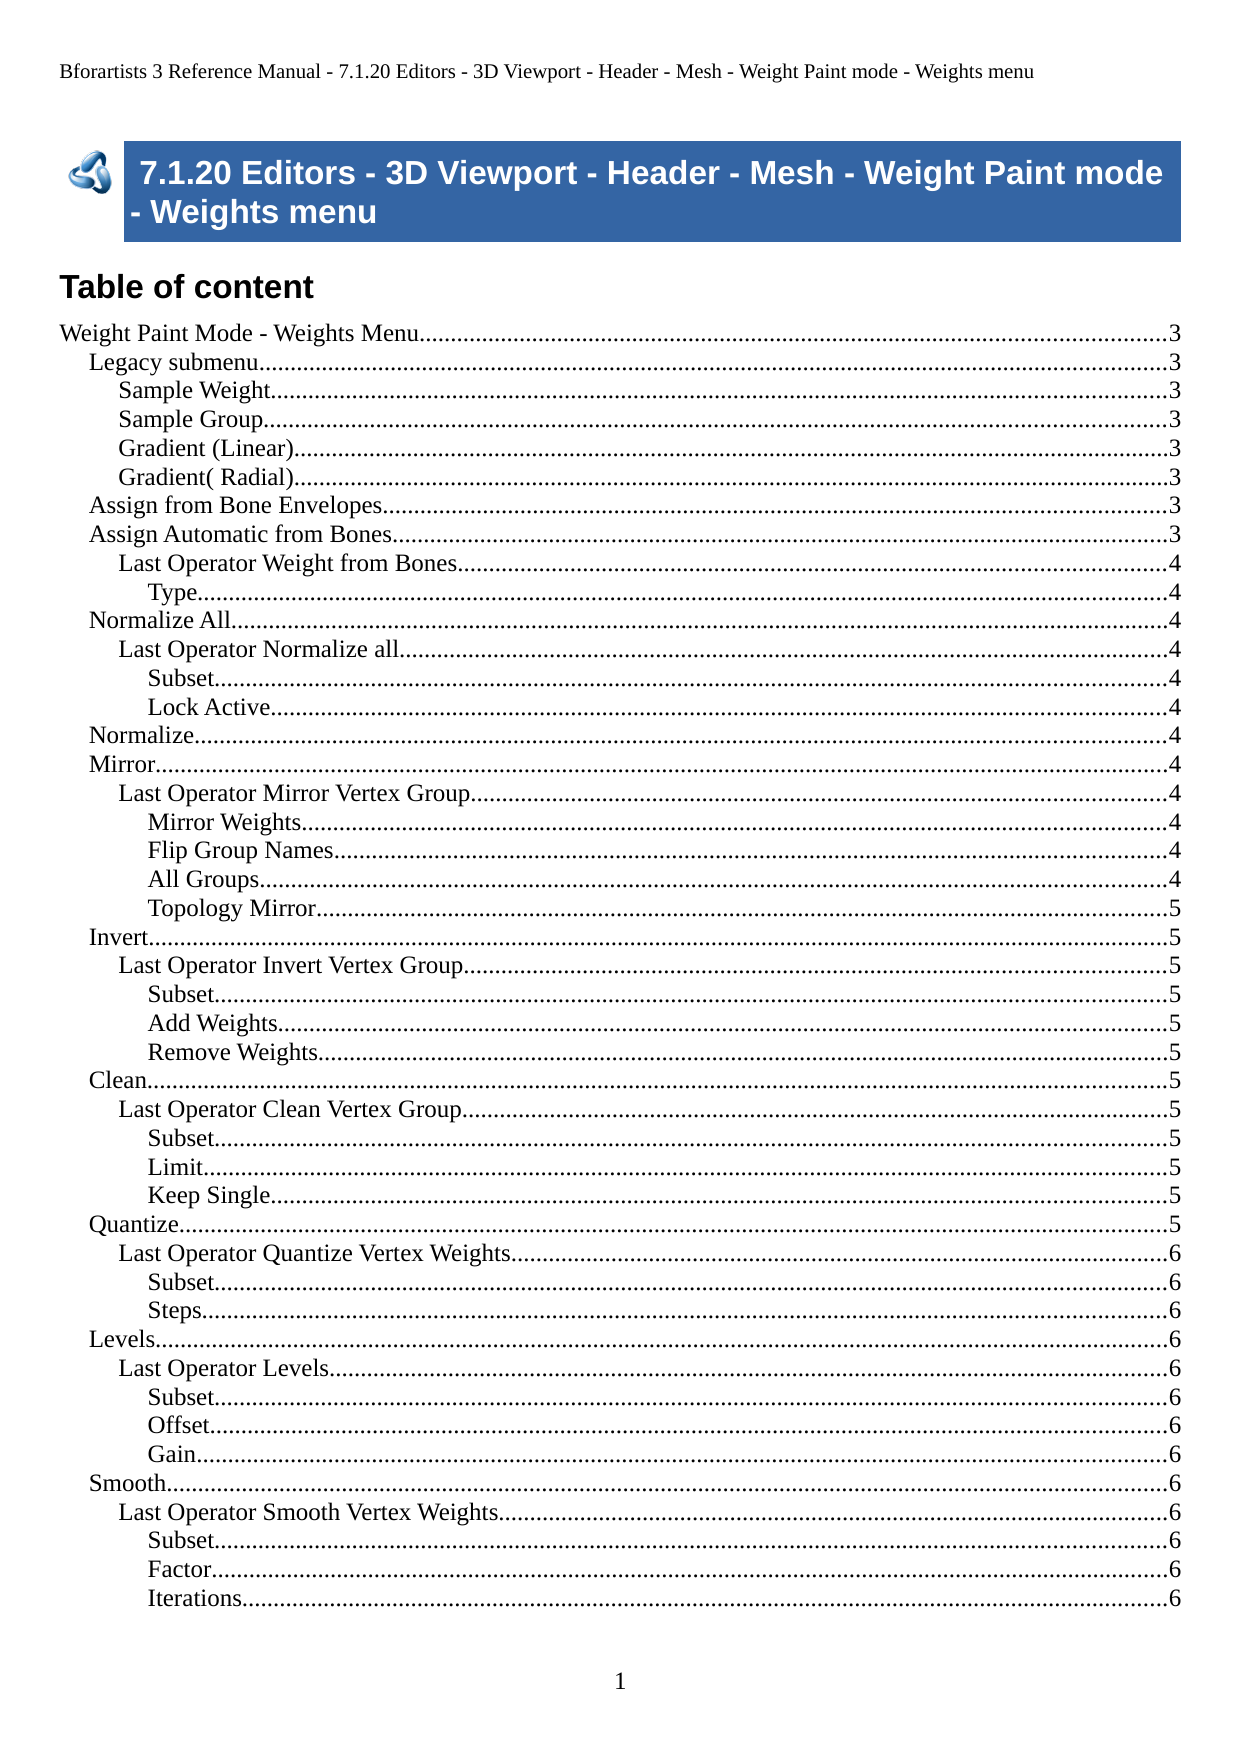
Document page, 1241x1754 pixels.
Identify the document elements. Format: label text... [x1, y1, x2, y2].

table_header 7.1.20 Editors - 3D Viewport - Header - Mesh - Weight Paint mode - Weights menu [124, 141, 1181, 242]
text All Groups 4 [147, 864, 1181, 893]
text Remove Weights 5 [147, 1037, 1181, 1065]
text Topology Mirror 5 [147, 893, 1181, 922]
text Last Operator Weight from Bones 4 [118, 548, 1181, 577]
table_header [59, 141, 124, 242]
text Quantize 5 [88, 1209, 1181, 1238]
text Type 4 [147, 577, 1181, 605]
text Lock Active 4 [147, 692, 1181, 720]
text Iterations 6 [147, 1583, 1181, 1612]
text Subset 6 [147, 1382, 1181, 1410]
text Sample Group 3 [118, 404, 1181, 433]
text Levels 6 [88, 1324, 1181, 1353]
text Gain 6 [147, 1439, 1181, 1468]
text Clean 5 [88, 1065, 1181, 1094]
text Assign Automatic from Bones 3 [88, 519, 1181, 548]
text Add Weights 5 [147, 1008, 1181, 1037]
text Smooth 6 [88, 1468, 1181, 1497]
text Mirror 4 [88, 749, 1181, 778]
text Keep Single 5 [147, 1180, 1181, 1209]
text Mirror Weights 4 [147, 807, 1181, 835]
text Last Operator Mirror Vertex Group 4 [118, 778, 1181, 807]
text Subset 6 [147, 1525, 1181, 1554]
text Last Operator Quantize Vertex Weights 6 [118, 1238, 1181, 1267]
text Last Operator Invert Vertex Group 5 [118, 950, 1181, 979]
text Normalize 4 [88, 720, 1181, 749]
text Subset 5 [147, 979, 1181, 1008]
text Normalize All 4 [88, 605, 1181, 634]
text Last Operator Smooth Vertex Weights 6 [118, 1497, 1181, 1525]
text Limit 5 [147, 1152, 1181, 1180]
picture [65, 147, 114, 197]
text Sample Weight 3 [118, 375, 1181, 404]
text Weight Paint Mode - Weights Menu 3 [59, 318, 1181, 347]
text Legacy submenu 3 [88, 347, 1181, 375]
text Assign from Bone Envelopes 3 [88, 490, 1181, 519]
text Last Operator Normalize all 4 [118, 634, 1181, 663]
text Last Operator Clean Vertex Group 5 [118, 1094, 1181, 1123]
subtitle Table of content [59, 267, 1181, 305]
text Flip Group Names 4 [147, 835, 1181, 864]
text Subset 5 [147, 1123, 1181, 1152]
text Last Operator Levels 6 [118, 1353, 1181, 1382]
text Steps 6 [147, 1295, 1181, 1324]
text Gradient (Linear) 3 [118, 433, 1181, 462]
text Subset 6 [147, 1267, 1181, 1295]
text Subset 4 [147, 663, 1181, 692]
text Factor 6 [147, 1554, 1181, 1583]
text Gradient( Radial) 3 [118, 462, 1181, 490]
text Offset 6 [147, 1410, 1181, 1439]
text Invert 5 [88, 922, 1181, 950]
